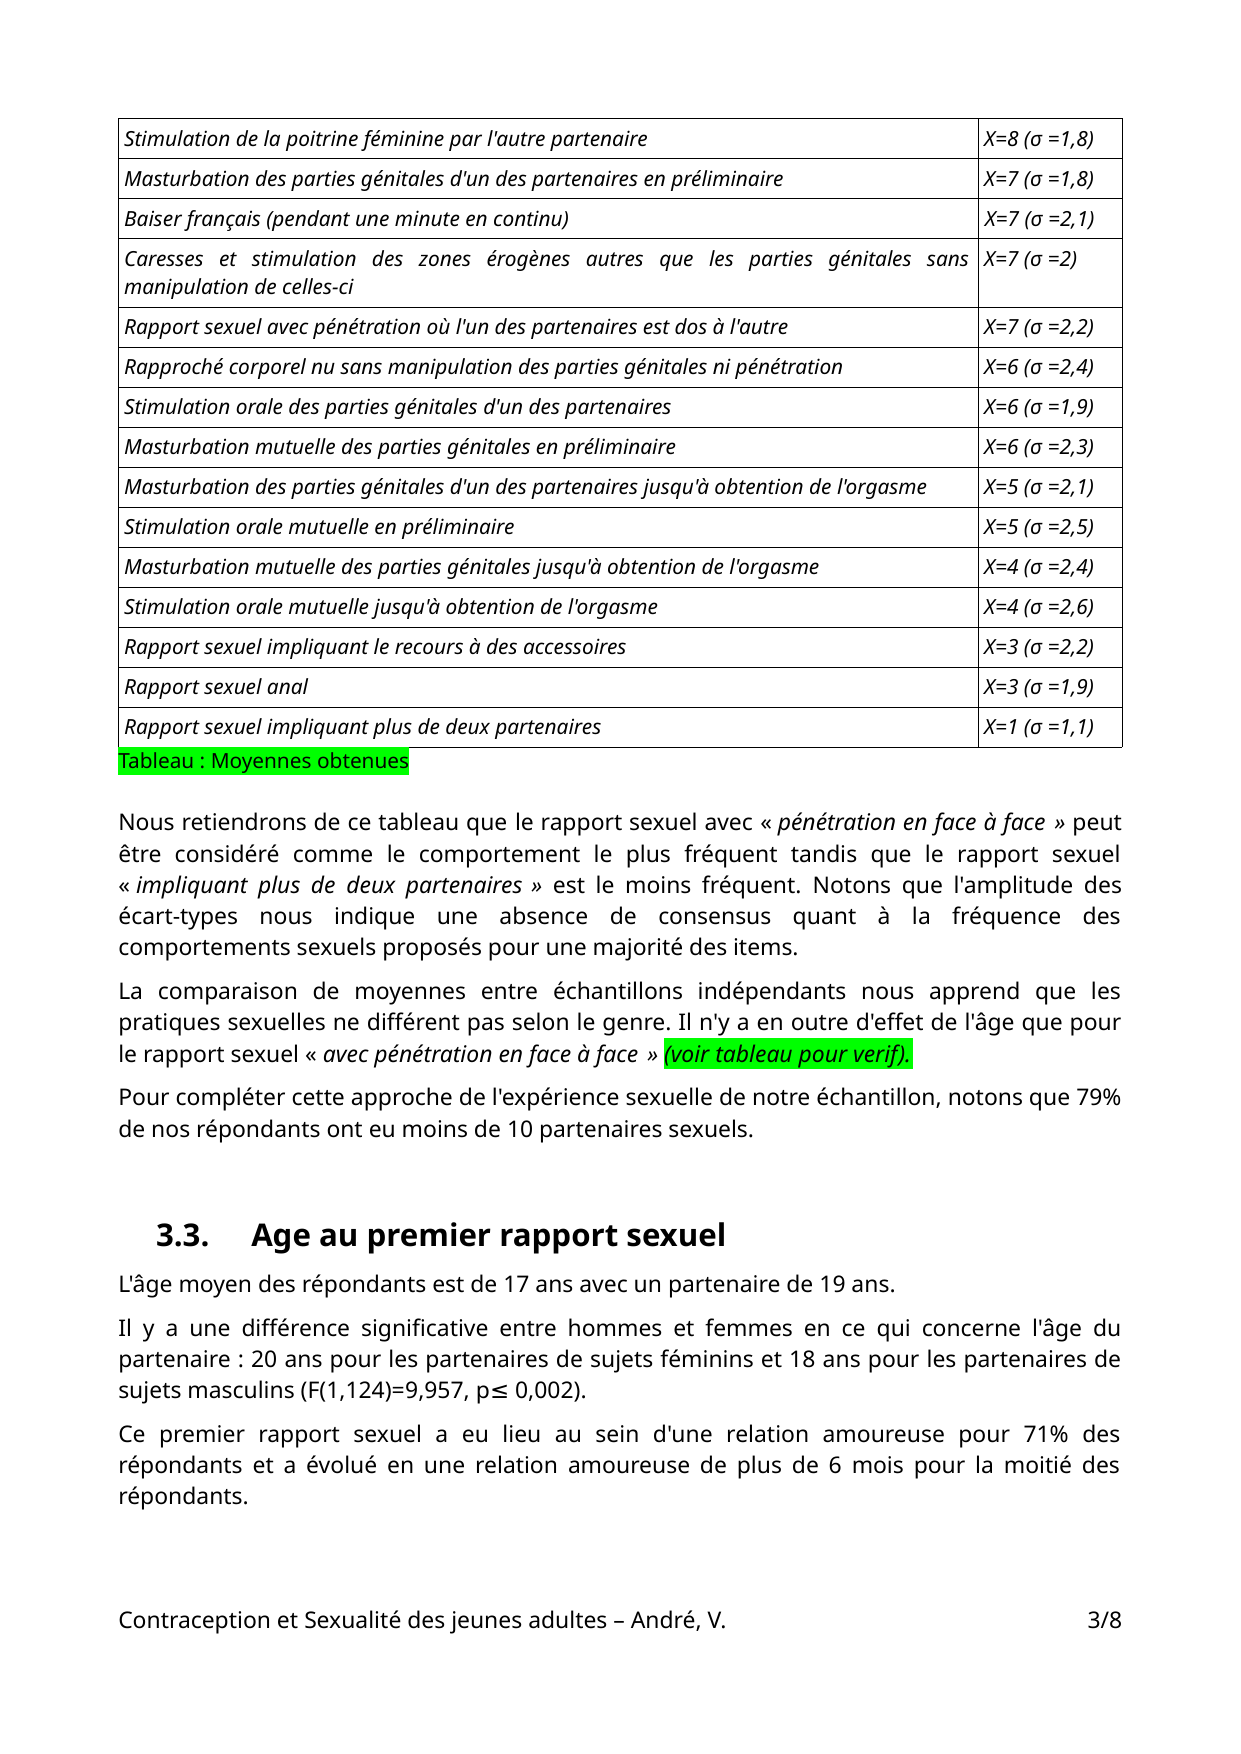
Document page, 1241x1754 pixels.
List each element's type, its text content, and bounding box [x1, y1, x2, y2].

table_cell Masturbation des parties génitales d'un des partenaires en préliminaire [119, 159, 978, 198]
table_cell X=3 (σ =2,2) [979, 628, 1122, 667]
table_cell X=7 (σ =1,8) [979, 159, 1122, 198]
table_cell Rapport sexuel impliquant plus de deux partenaires [119, 708, 978, 747]
table_cell Rapproché corporel nu sans manipulation des parties génitales ni pénétration [119, 348, 978, 387]
table_cell X=1 (σ =1,1) [979, 708, 1122, 747]
table_cell X=5 (σ =2,1) [979, 468, 1122, 507]
table_cell Masturbation mutuelle des parties génitales en préliminaire [119, 428, 978, 467]
table_cell Stimulation de la poitrine féminine par l'autre partenaire [119, 119, 978, 158]
table_cell Masturbation des parties génitales d'un des partenaires jusqu'à obtention de l'orgasme [119, 468, 978, 507]
table_cell X=8 (σ =1,8) [979, 119, 1122, 158]
table_cell Stimulation orale des parties génitales d'un des partenaires [119, 388, 978, 427]
table_cell X=7 (σ =2,2) [979, 308, 1122, 347]
table_cell Stimulation orale mutuelle jusqu'à obtention de l'orgasme [119, 588, 978, 627]
table_cell X=4 (σ =2,6) [979, 588, 1122, 627]
table_cell Baiser français (pendant une minute en continu) [119, 199, 978, 238]
table_cell Masturbation mutuelle des parties génitales jusqu'à obtention de l'orgasme [119, 548, 978, 587]
table_cell Stimulation orale mutuelle en préliminaire [119, 508, 978, 547]
table_cell X=6 (σ =2,4) [979, 348, 1122, 387]
text Pour compléter cette approche de l'expérience sexuelle de notre échantillon, notons que 79% de nos répondants ont eu moins de 10 partenaires sexuels. [118, 1081, 1122, 1144]
table_cell X=3 (σ =1,9) [979, 668, 1122, 707]
text Tableau : Moyennes obtenues [118, 748, 1122, 775]
table_cell Caresses et stimulation des zones érogènes autres que les parties génitales sans manipulation de celles-ci [119, 239, 978, 307]
table_cell X=7 (σ =2) [979, 239, 1122, 307]
table_cell X=7 (σ =2,1) [979, 199, 1122, 238]
subtitle Age au premier rapport sexuel [148, 1213, 1122, 1255]
table_cell Rapport sexuel avec pénétration où l'un des partenaires est dos à l'autre [119, 308, 978, 347]
text Ce premier rapport sexuel a eu lieu au sein d'une relation amoureuse pour 71% des répondants et a évolué en une relation amoureuse de plus de 6 mois pour la moitié des répondants. [118, 1418, 1122, 1511]
table_cell X=6 (σ =2,3) [979, 428, 1122, 467]
text La comparaison de moyennes entre échantillons indépendants nous apprend que les pratiques sexuelles ne différent pas selon le genre. Il n'y a en outre d'effet de l'âge que pour le rapport sexuel « avec pénétration en face à face » (voir tableau pour verif). [118, 975, 1122, 1069]
text L'âge moyen des répondants est de 17 ans avec un partenaire de 19 ans. [118, 1268, 1122, 1299]
table_cell Rapport sexuel anal [119, 668, 978, 707]
text Il y a une différence significative entre hommes et femmes en ce qui concerne l'âge du partenaire : 20 ans pour les partenaires de sujets féminins et 18 ans pour les partenaires de sujets masculins (F(1,124)=9,957, p≤ 0,002). [118, 1311, 1122, 1405]
table_cell X=5 (σ =2,5) [979, 508, 1122, 547]
text Nous retiendrons de ce tableau que le rapport sexuel avec « pénétration en face à face » peut être considéré comme le comportement le plus fréquent tandis que le rapport sexuel « impliquant plus de deux partenaires » est le moins fréquent. Notons que l'amplitude des écart-types nous indique une absence de consensus quant à la fréquence des comportements sexuels proposés pour une majorité des items. [118, 806, 1122, 963]
table_cell X=6 (σ =1,9) [979, 388, 1122, 427]
table_cell X=4 (σ =2,4) [979, 548, 1122, 587]
table_cell Rapport sexuel impliquant le recours à des accessoires [119, 628, 978, 667]
